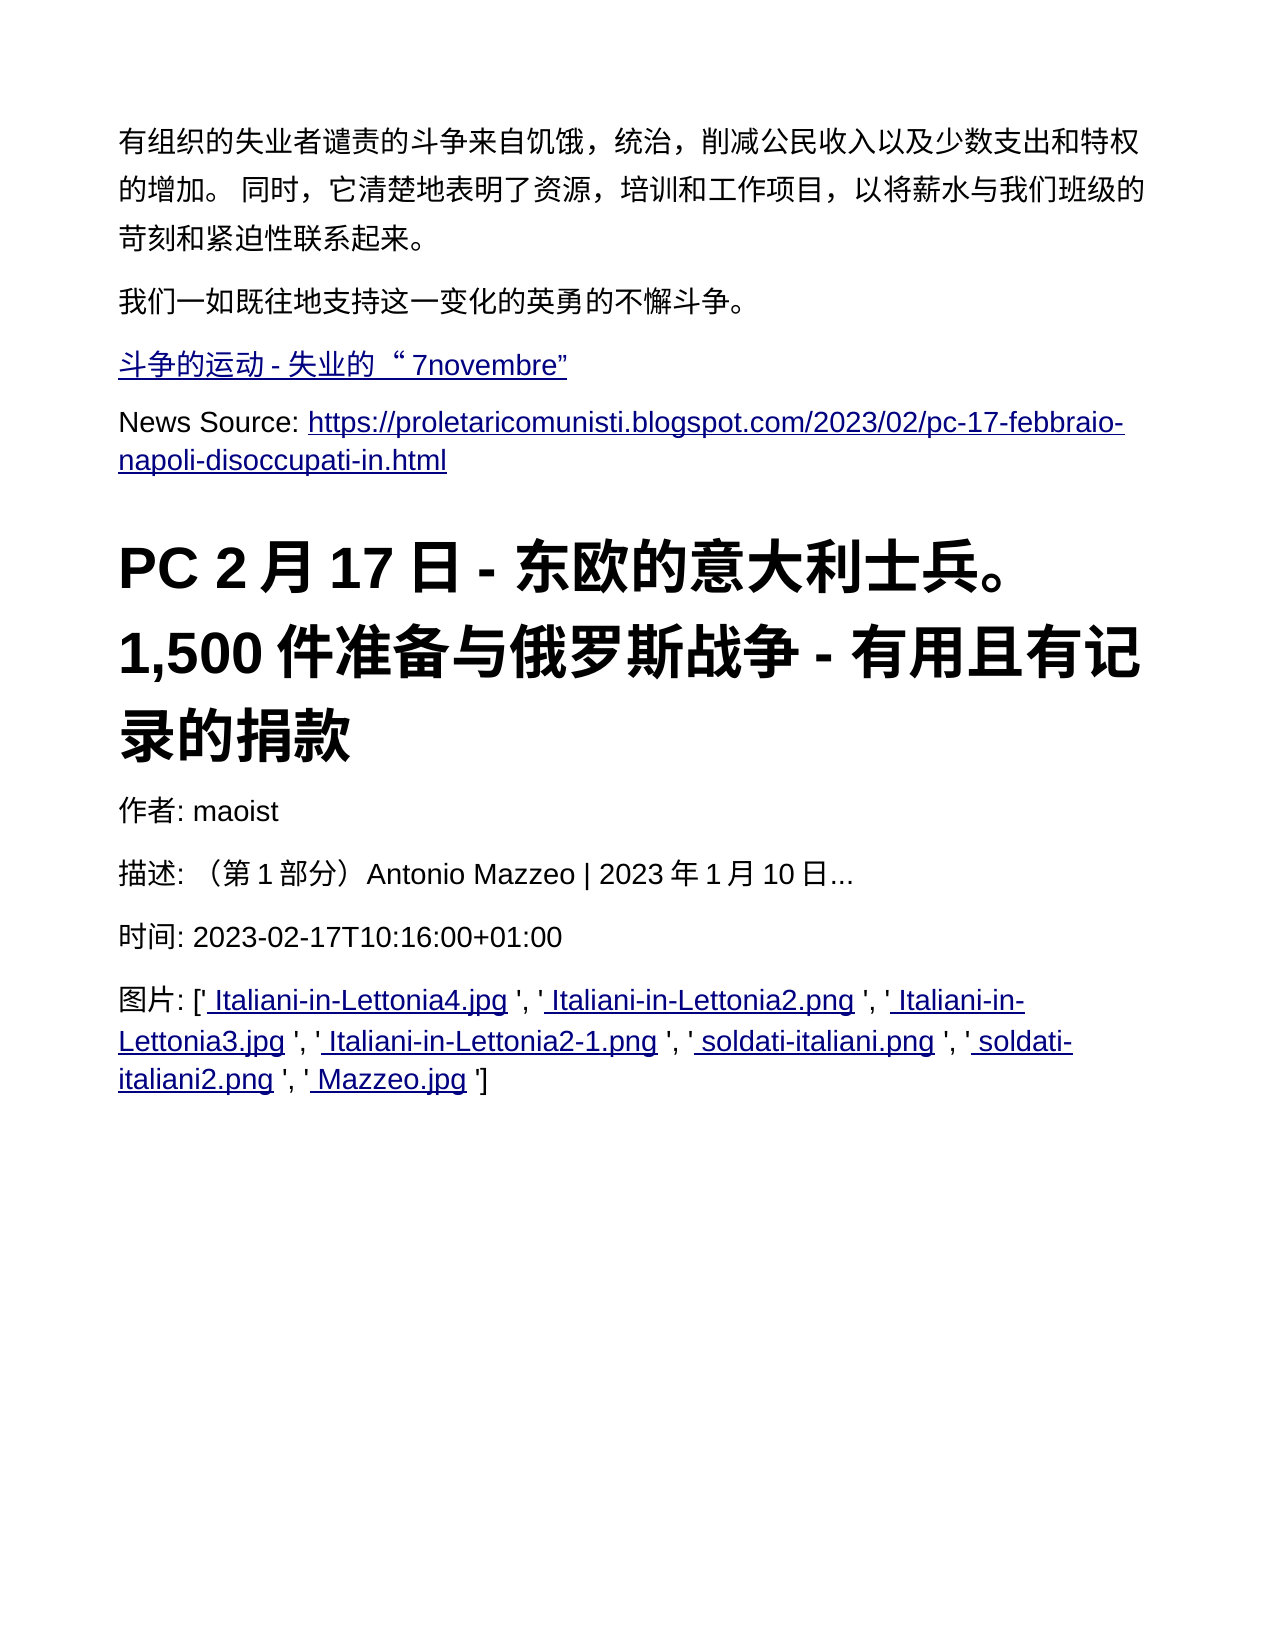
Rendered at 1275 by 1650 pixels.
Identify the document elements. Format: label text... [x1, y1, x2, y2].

text 斗争的运动 - 失业的“ 7novembre” [118, 341, 1157, 384]
text News Source: https://proletaricomunisti.blogspot.com/2023/02/pc-17-febbraio-napoli-disoccupati-in.html [118, 404, 1157, 477]
text 图片: [' Italiani-in-Lettonia4.jpg ', ' Italiani-in-Lettonia2.png ', ' Italiani-in-Lettonia3.jpg ', ' Italiani-in-Lettonia2-1.png ', ' soldati-italiani.png ', ' soldati-italiani2.png ', ' Mazzeo.jpg '] [118, 977, 1157, 1096]
text 有组织的失业者谴责的斗争来自饥饿，统治，削减公民收入以及少数支出和特权的增加。 同时，它清楚地表明了资源，培训和工作项目，以将薪水与我们班级的苛刻和紧迫性联系起来。 [118, 118, 1157, 257]
text 时间: 2023-02-17T10:16:00+01:00 [118, 913, 1157, 956]
text 我们一如既往地支持这一变化的英勇的不懈斗争。 [118, 278, 1157, 321]
text 作者: maoist [118, 787, 1157, 829]
text 描述: （第1部分）Antonio Mazzeo | 2023年1月10日... [118, 850, 1157, 893]
subtitle PC 2月17日 - 东欧的意大利士兵。 1,500件准备与俄罗斯战争 - 有用且有记录的捐款 [118, 521, 1157, 775]
